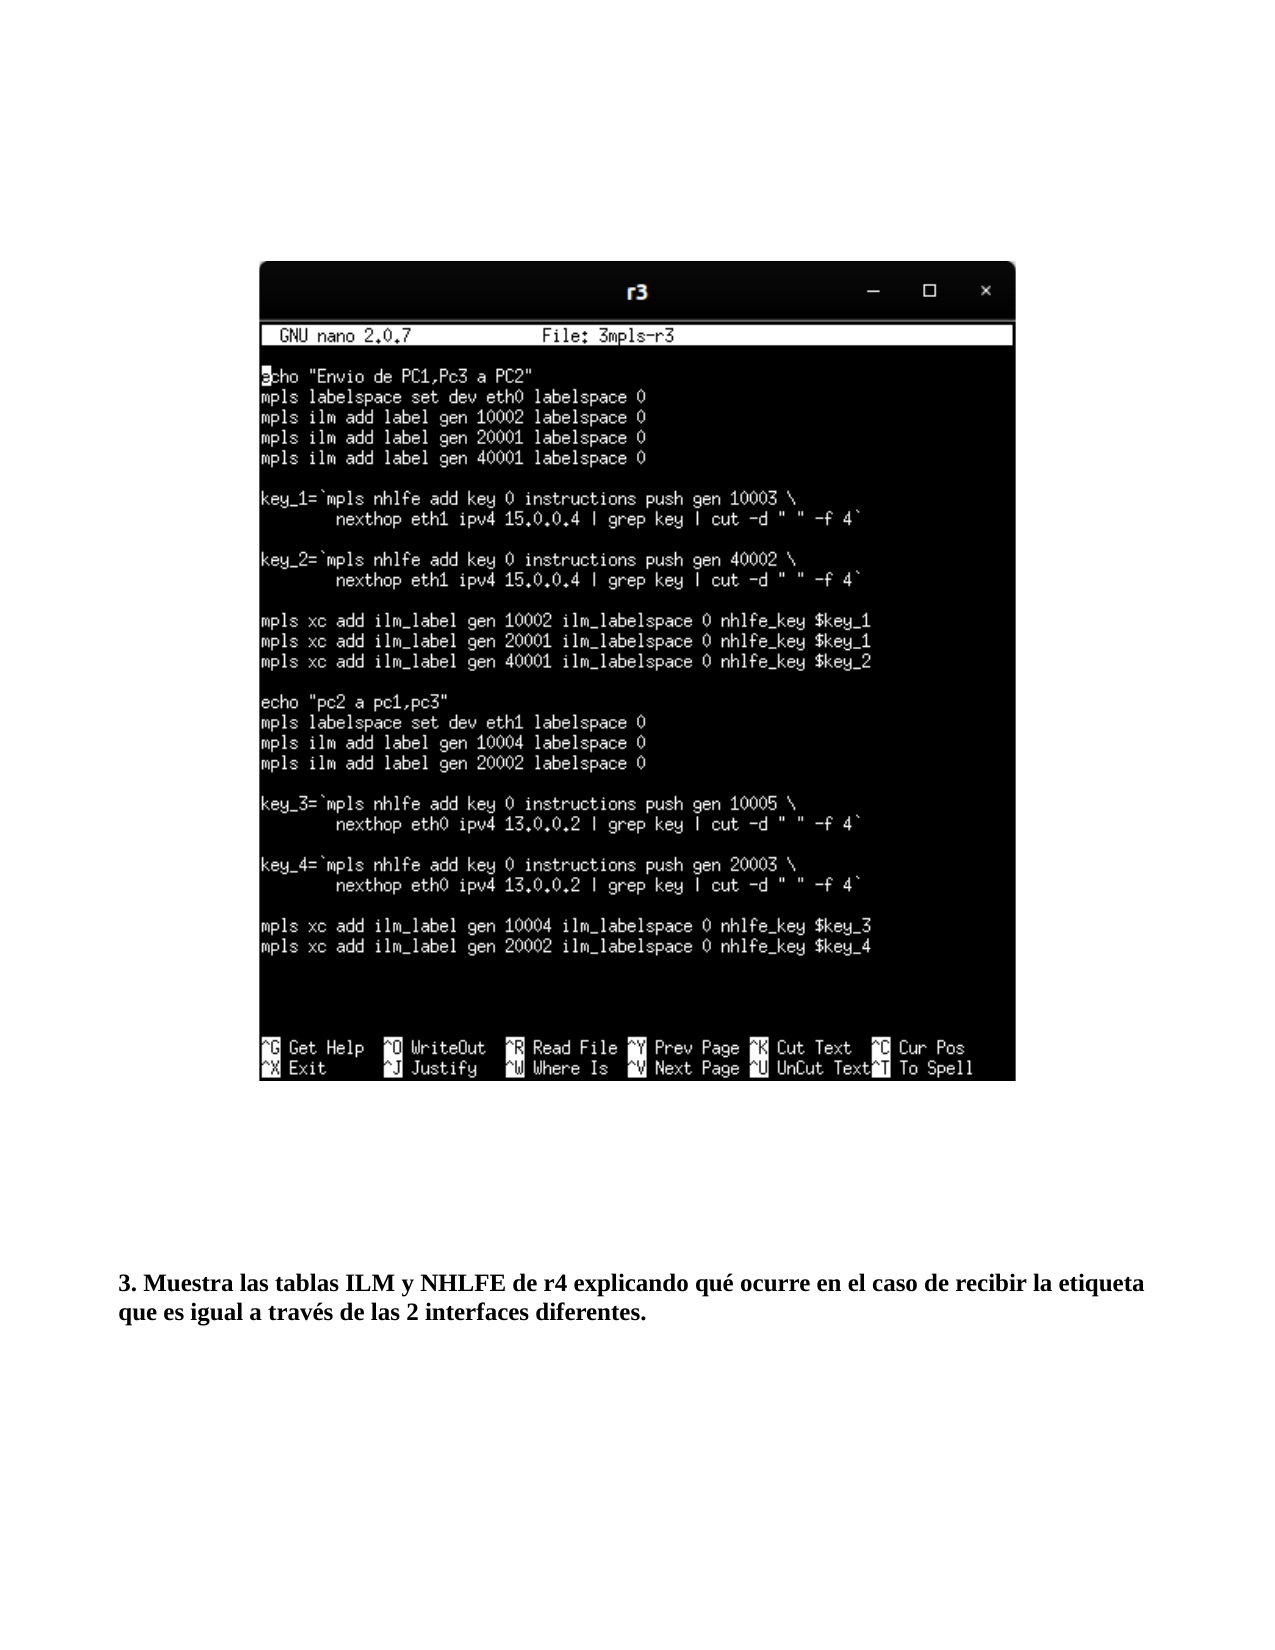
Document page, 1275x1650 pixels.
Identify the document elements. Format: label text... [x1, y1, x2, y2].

picture [259, 261, 1016, 1081]
text 3. Muestra las tablas ILM y NHLFE de r4 explicando qué ocurre en el caso de recibir la etiqueta que es igual a través de las 2 interfaces diferentes. [118, 1268, 1157, 1326]
